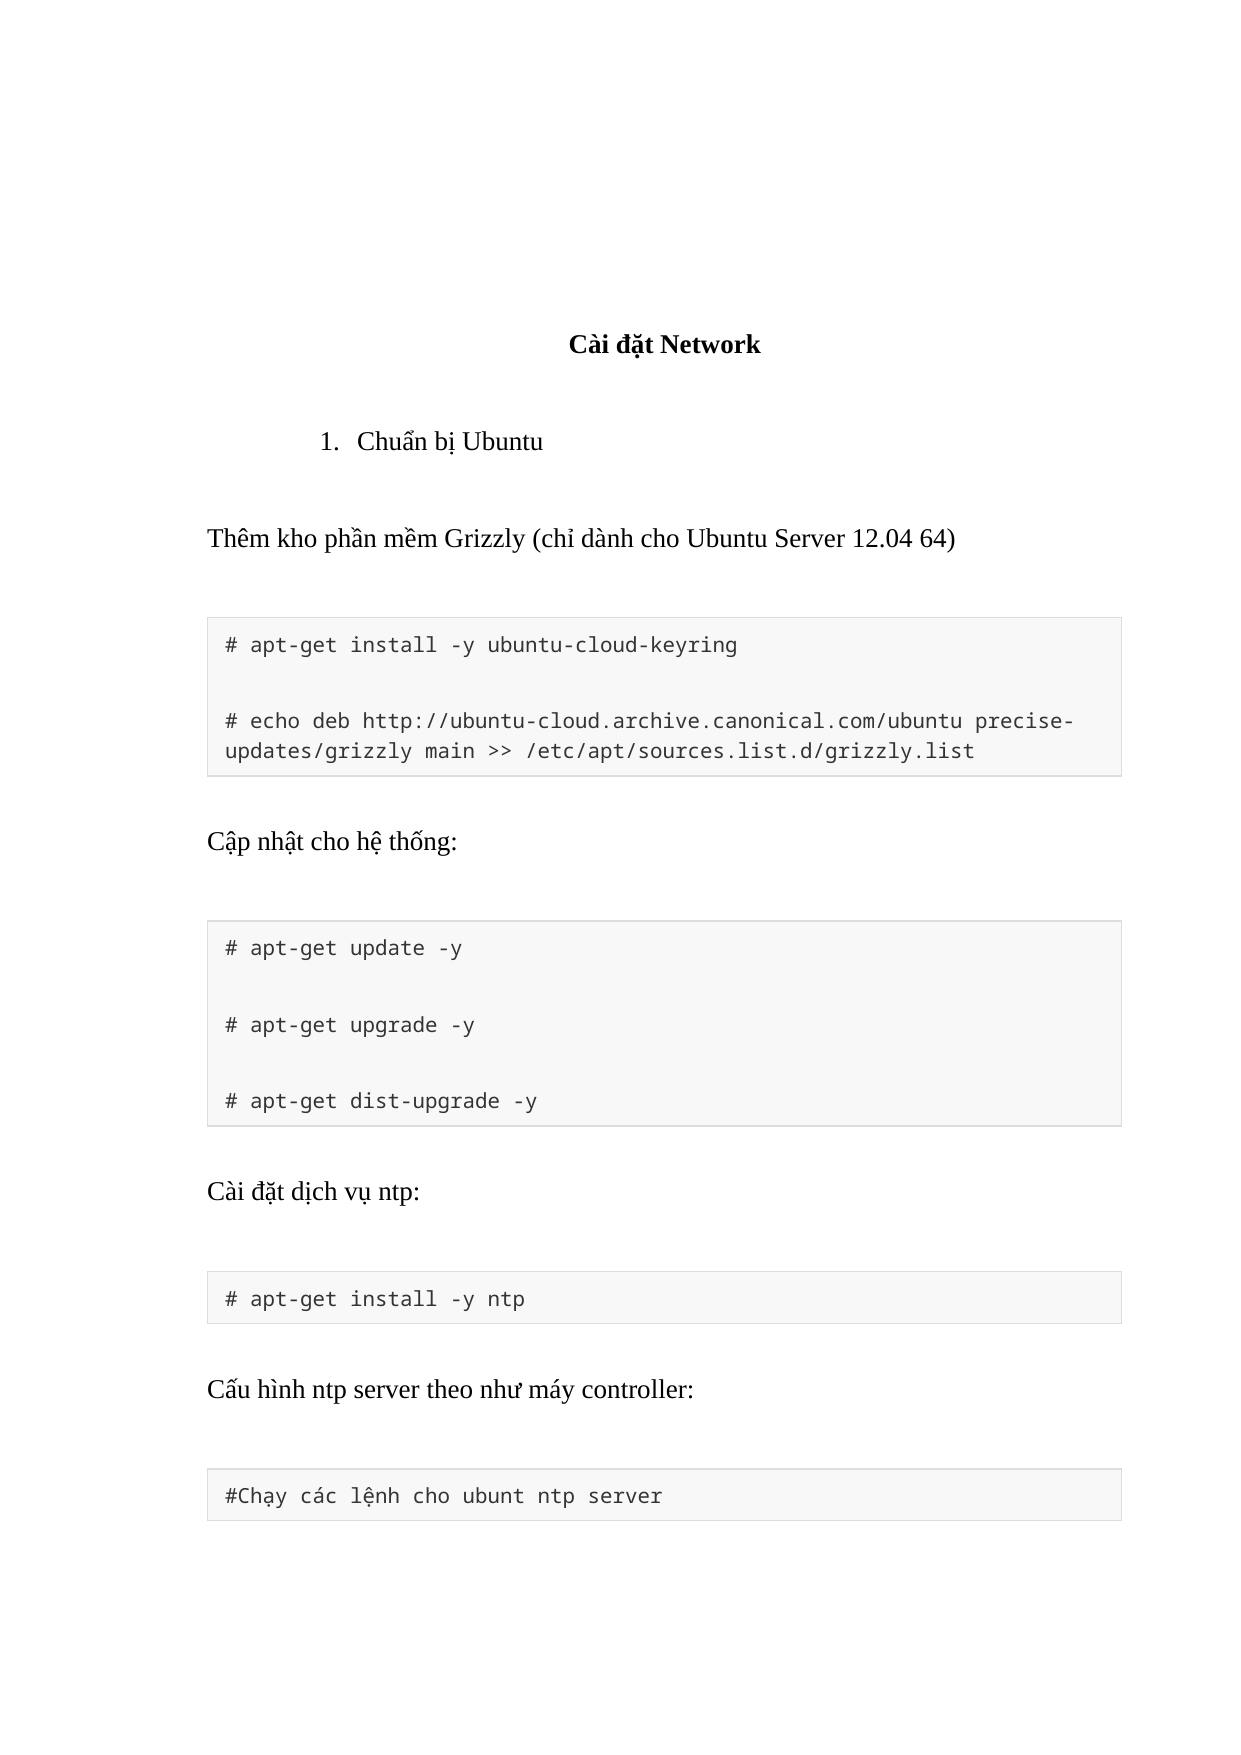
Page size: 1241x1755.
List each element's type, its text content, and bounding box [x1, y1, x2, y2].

text # apt-get upgrade -y [208, 997, 1121, 1038]
list Chuẩn bị Ubuntu [319, 425, 1122, 456]
text # apt-get install -y ubuntu-cloud-keyring [208, 618, 1121, 658]
text Cập nhật cho hệ thống: [207, 825, 1122, 856]
text Thêm kho phần mềm Grizzly (chỉ dành cho Ubuntu Server 12.04 64) [207, 522, 1122, 553]
text Cài đặt dịch vụ ntp: [207, 1176, 1122, 1207]
text Cấu hình ntp server theo như máy controller: [207, 1373, 1122, 1404]
text # apt-get update -y [208, 922, 1121, 962]
text # apt-get dist-upgrade -y [208, 1073, 1121, 1125]
text # apt-get install -y ntp [208, 1272, 1121, 1323]
text #Chạy các lệnh cho ubunt ntp server [208, 1470, 1121, 1520]
text Cài đặt Network [207, 328, 1122, 359]
text # echo deb http://ubuntu-cloud.archive.canonical.com/ubuntu precise-updates/grizzly main >> /etc/apt/sources.list.d/grizzly.list [208, 693, 1121, 775]
